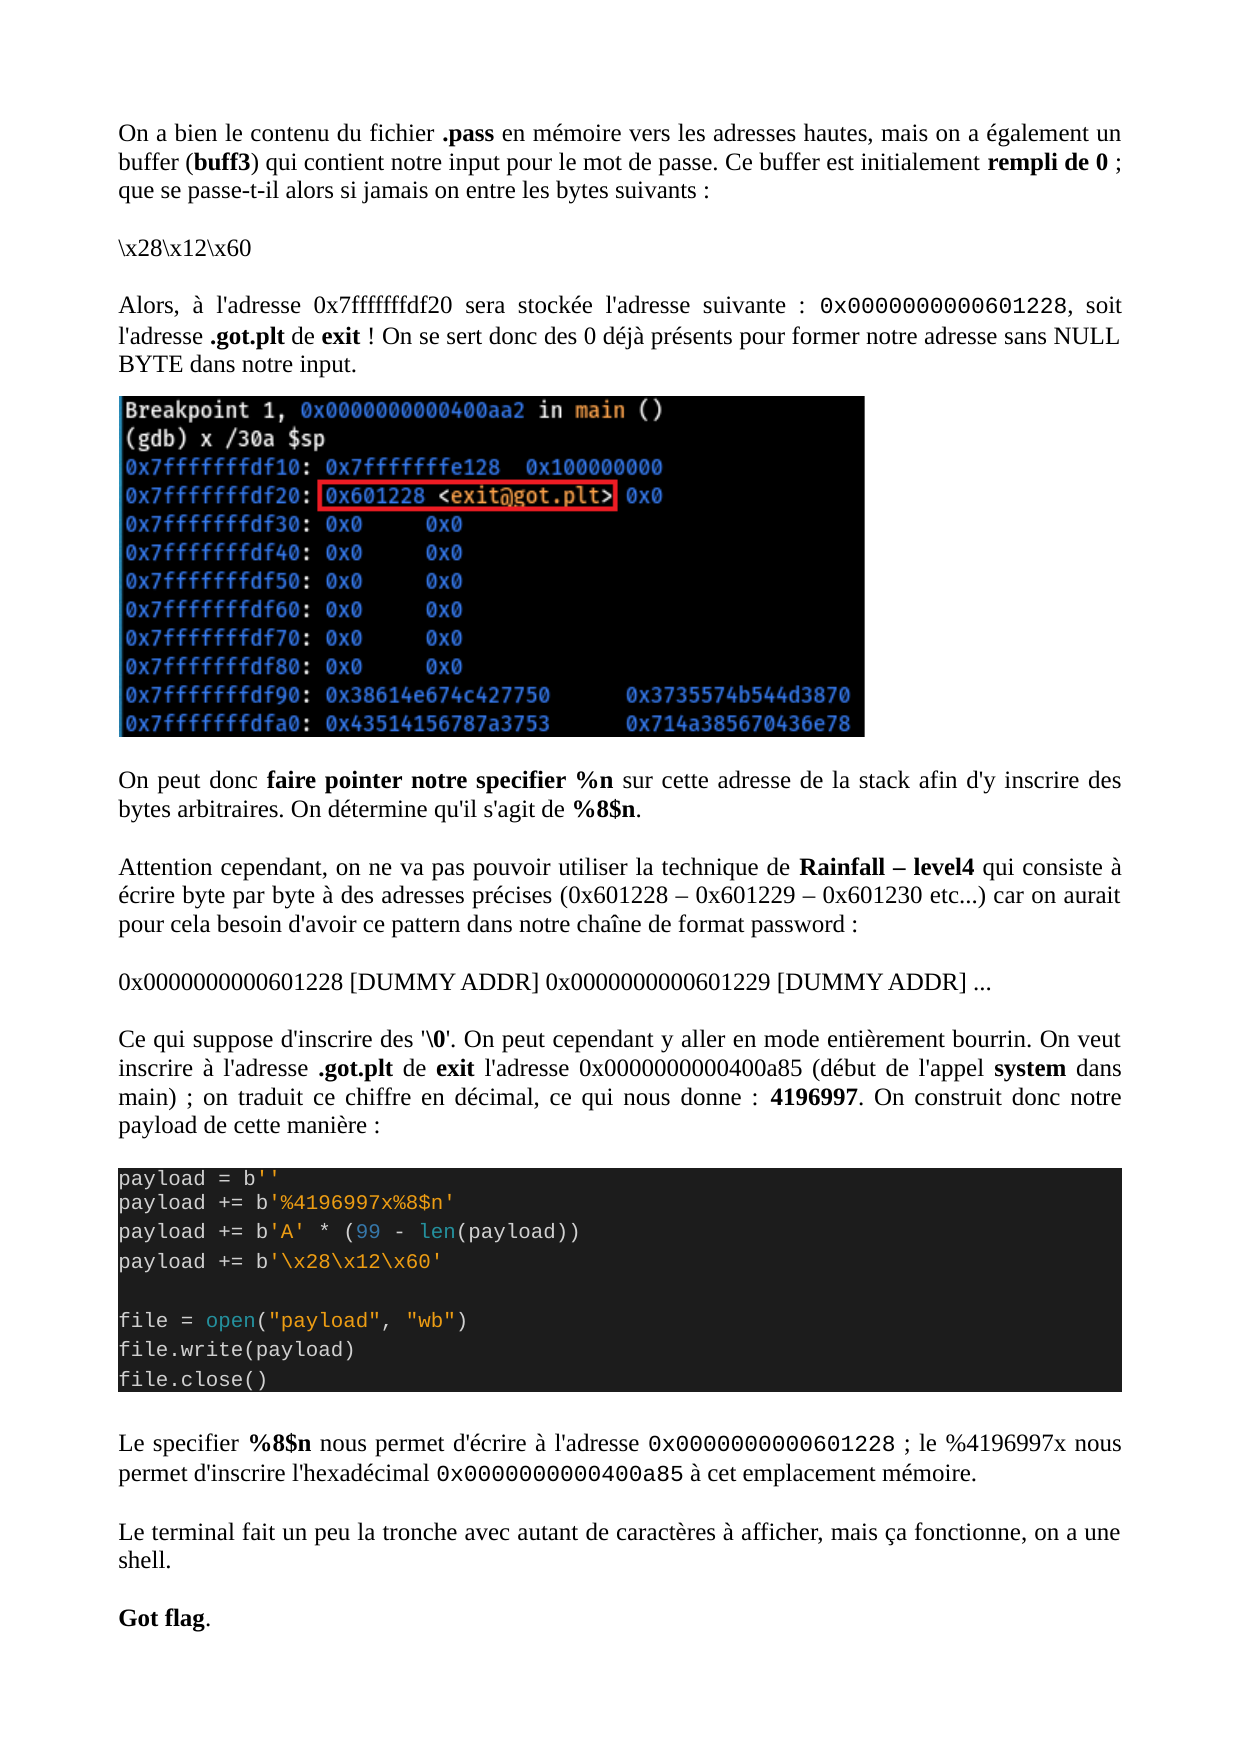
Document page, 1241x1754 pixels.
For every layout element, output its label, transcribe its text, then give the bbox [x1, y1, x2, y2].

text payload += b'%4196997x%8$n' [118, 1192, 1122, 1215]
text Attention cependant, on ne va pas pouvoir utiliser la technique de Rainfall – level4 qui consiste à écrire byte par byte à des adresses précises (0x601228 – 0x601229 – 0x601230 etc...) car on aurait pour cela besoin d'avoir ce pattern dans notre chaîne de format password : [118, 852, 1122, 938]
text file.close() [118, 1369, 1122, 1392]
text Got flag. [118, 1603, 1122, 1632]
text file = open("payload", "wb") [118, 1310, 1122, 1333]
text \x28\x12\x60 [118, 233, 1122, 262]
text Le specifier %8$n nous permet d'écrire à l'adresse 0x0000000000601228 ; le %4196997x nous permet d'inscrire l'hexadécimal 0x0000000000400a85 à cet emplacement mémoire. [118, 1428, 1122, 1488]
text Ce qui suppose d'inscrire des '\0'. On peut cependant y aller en mode entièrement bourrin. On veut inscrire à l'adresse .got.plt de exit l'adresse 0x0000000000400a85 (début de l'appel system dans main) ; on traduit ce chiffre en décimal, ce qui nous donne : 4196997. On construit donc notre payload de cette manière : [118, 1024, 1122, 1139]
text Alors, à l'adresse 0x7fffffffdf20 sera stockée l'adresse suivante : 0x0000000000601228, soit l'adresse .got.plt de exit ! On se sert donc des 0 déjà présents pour former notre adresse sans NULL BYTE dans notre input. [118, 291, 1122, 378]
text 0x0000000000601228 [DUMMY ADDR] 0x0000000000601229 [DUMMY ADDR] ... [118, 967, 1122, 996]
text file.write(payload) [118, 1339, 1122, 1363]
text payload += b'A' * (99 - len(payload)) [118, 1221, 1122, 1245]
text On a bien le contenu du fichier .pass en mémoire vers les adresses hautes, mais on a également un buffer (buff3) qui contient notre input pour le mot de passe. Ce buffer est initialement rempli de 0 ; que se passe-t-il alors si jamais on entre les bytes suivants : [118, 118, 1122, 204]
text Le terminal fait un peu la tronche avec autant de caractères à afficher, mais ça fonctionne, on a une shell. [118, 1517, 1122, 1574]
text On peut donc faire pointer notre specifier %n sur cette adresse de la stack afin d'y inscrire des bytes arbitraires. On détermine qu'il s'agit de %8$n. [118, 766, 1122, 823]
text payload += b'\x28\x12\x60' [118, 1251, 1122, 1274]
text payload = b'' [118, 1168, 1122, 1192]
